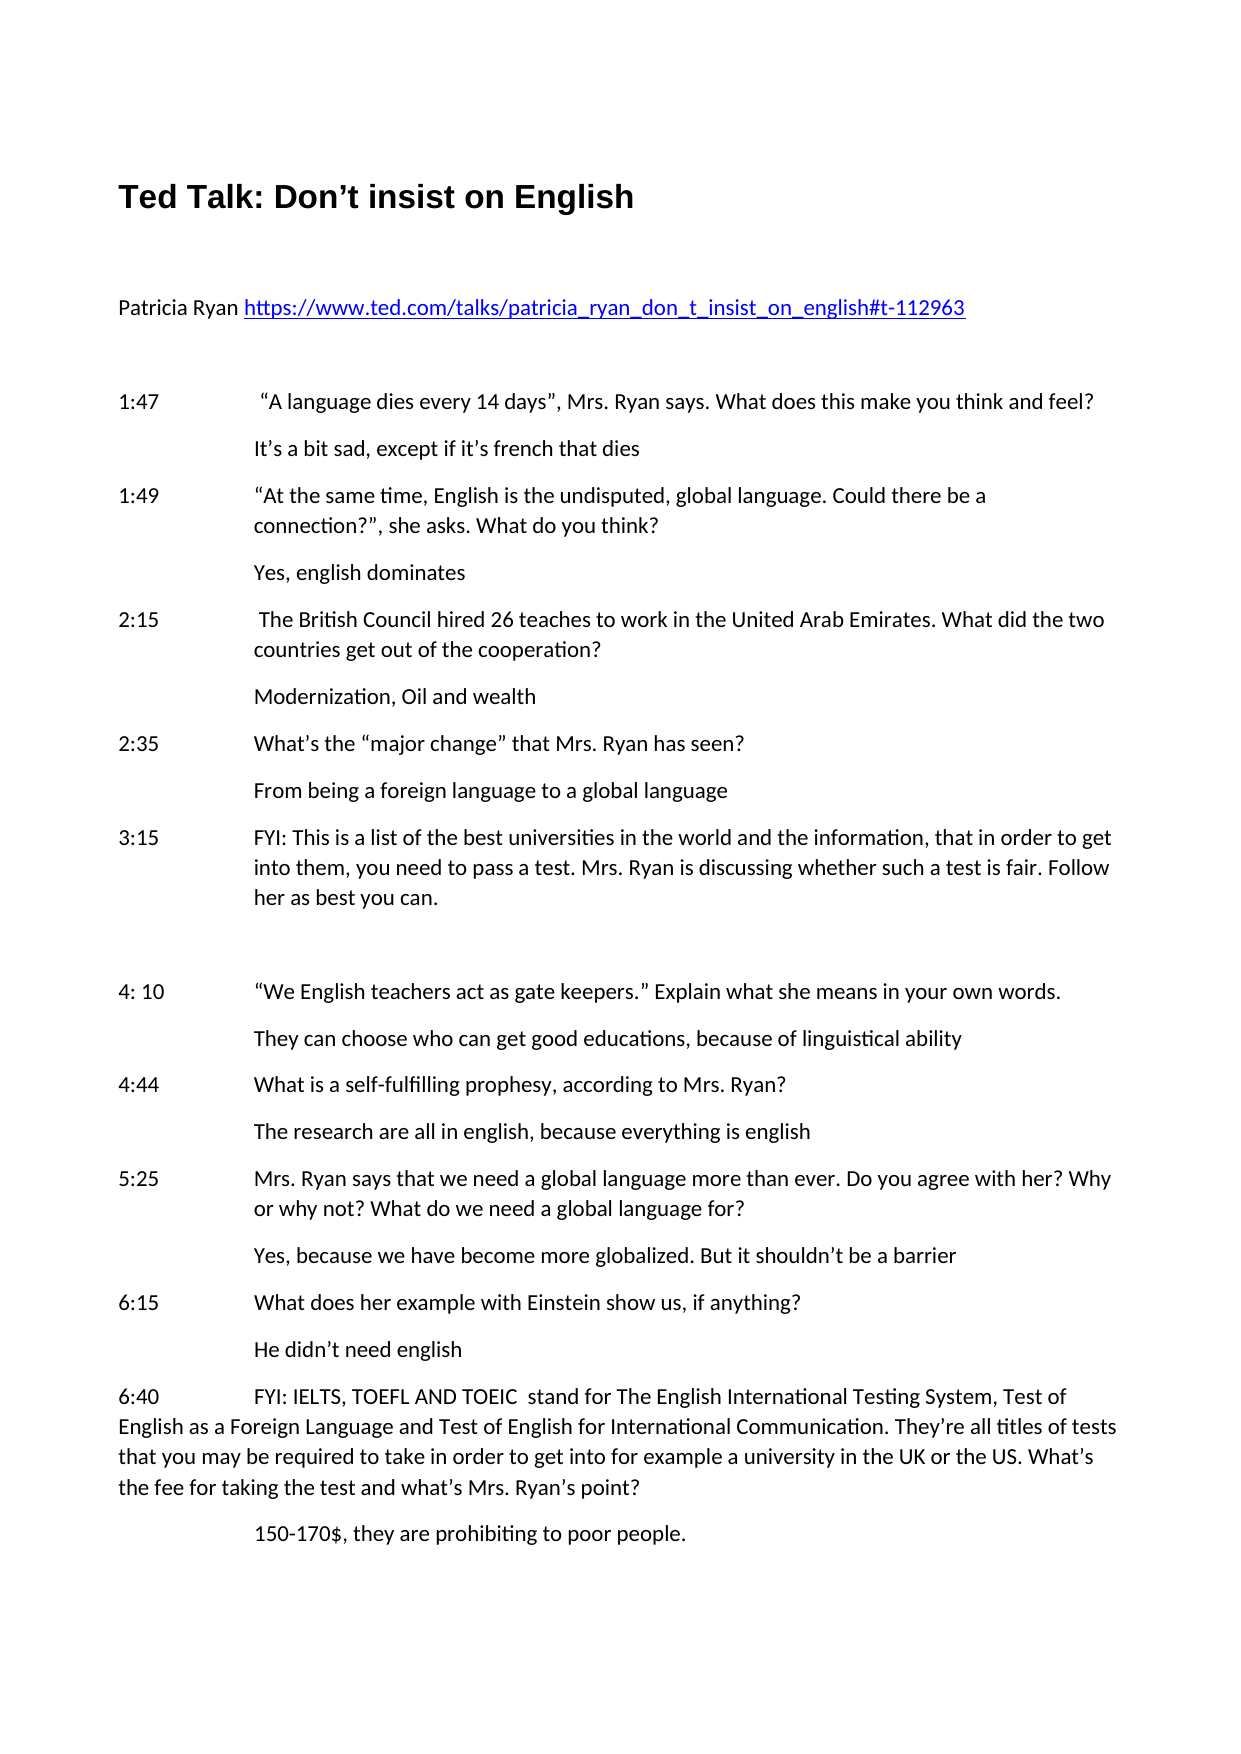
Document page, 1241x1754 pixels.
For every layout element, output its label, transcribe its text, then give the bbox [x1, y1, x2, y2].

text 6:40 FYI: IELTS, TOEFL AND TOEIC stand for The English International Testing System, Test of English as a Foreign Language and Test of English for International Communication. They’re all titles of tests that you may be required to take in order to get into for example a university in the UK or the US. What’s the fee for taking the test and what’s Mrs. Ryan’s point? [118, 1382, 1122, 1501]
text 4:44 What is a self-fulfilling prophesy, according to Mrs. Ryan? [118, 1071, 1122, 1098]
text 1:49 “At the same time, English is the undisputed, global language. Could there be a connection?”, she asks. What do you think? [118, 481, 1122, 539]
text 1:47 “A language dies every 14 days”, Mrs. Ryan says. What does this make you think and feel? [118, 387, 1122, 415]
text Patricia Ryan https://www.ted.com/talks/patricia_ryan_don_t_insist_on_english#t-112963 [118, 293, 1122, 321]
text From being a foreign language to a global language [118, 776, 1122, 804]
text It’s a bit sad, except if it’s french that dies [118, 434, 1122, 462]
text 2:15 The British Council hired 26 teaches to work in the United Arab Emirates. What did the two countries get out of the cooperation? [118, 605, 1122, 663]
text Yes, english dominates [118, 558, 1122, 586]
text 6:15 What does her example with Einstein show us, if anything? [118, 1288, 1122, 1316]
text They can choose who can get good educations, because of linguistical ability [118, 1024, 1122, 1052]
text Ted Talk: Don’t insist on English [118, 177, 1122, 216]
text Yes, because we have become more globalized. But it shouldn’t be a barrier [118, 1241, 1122, 1269]
text 3:15 FYI: This is a list of the best universities in the world and the information, that in order to get into them, you need to pass a test. Mrs. Ryan is discussing whether such a test is fair. Follow her as best you can. [118, 823, 1122, 911]
text 4: 10 “We English teachers act as gate keepers.” Explain what she means in your own words. [118, 977, 1122, 1005]
text The research are all in english, because everything is english [118, 1117, 1122, 1145]
text 5:25 Mrs. Ryan says that we need a global language more than ever. Do you agree with her? Why or why not? What do we need a global language for? [118, 1164, 1122, 1222]
text He didn’t need english [118, 1335, 1122, 1363]
text Modernization, Oil and wealth [118, 682, 1122, 710]
text 150-170$, they are prohibiting to poor people. [118, 1519, 1122, 1547]
text 2:35 What’s the “major change” that Mrs. Ryan has seen? [118, 729, 1122, 757]
